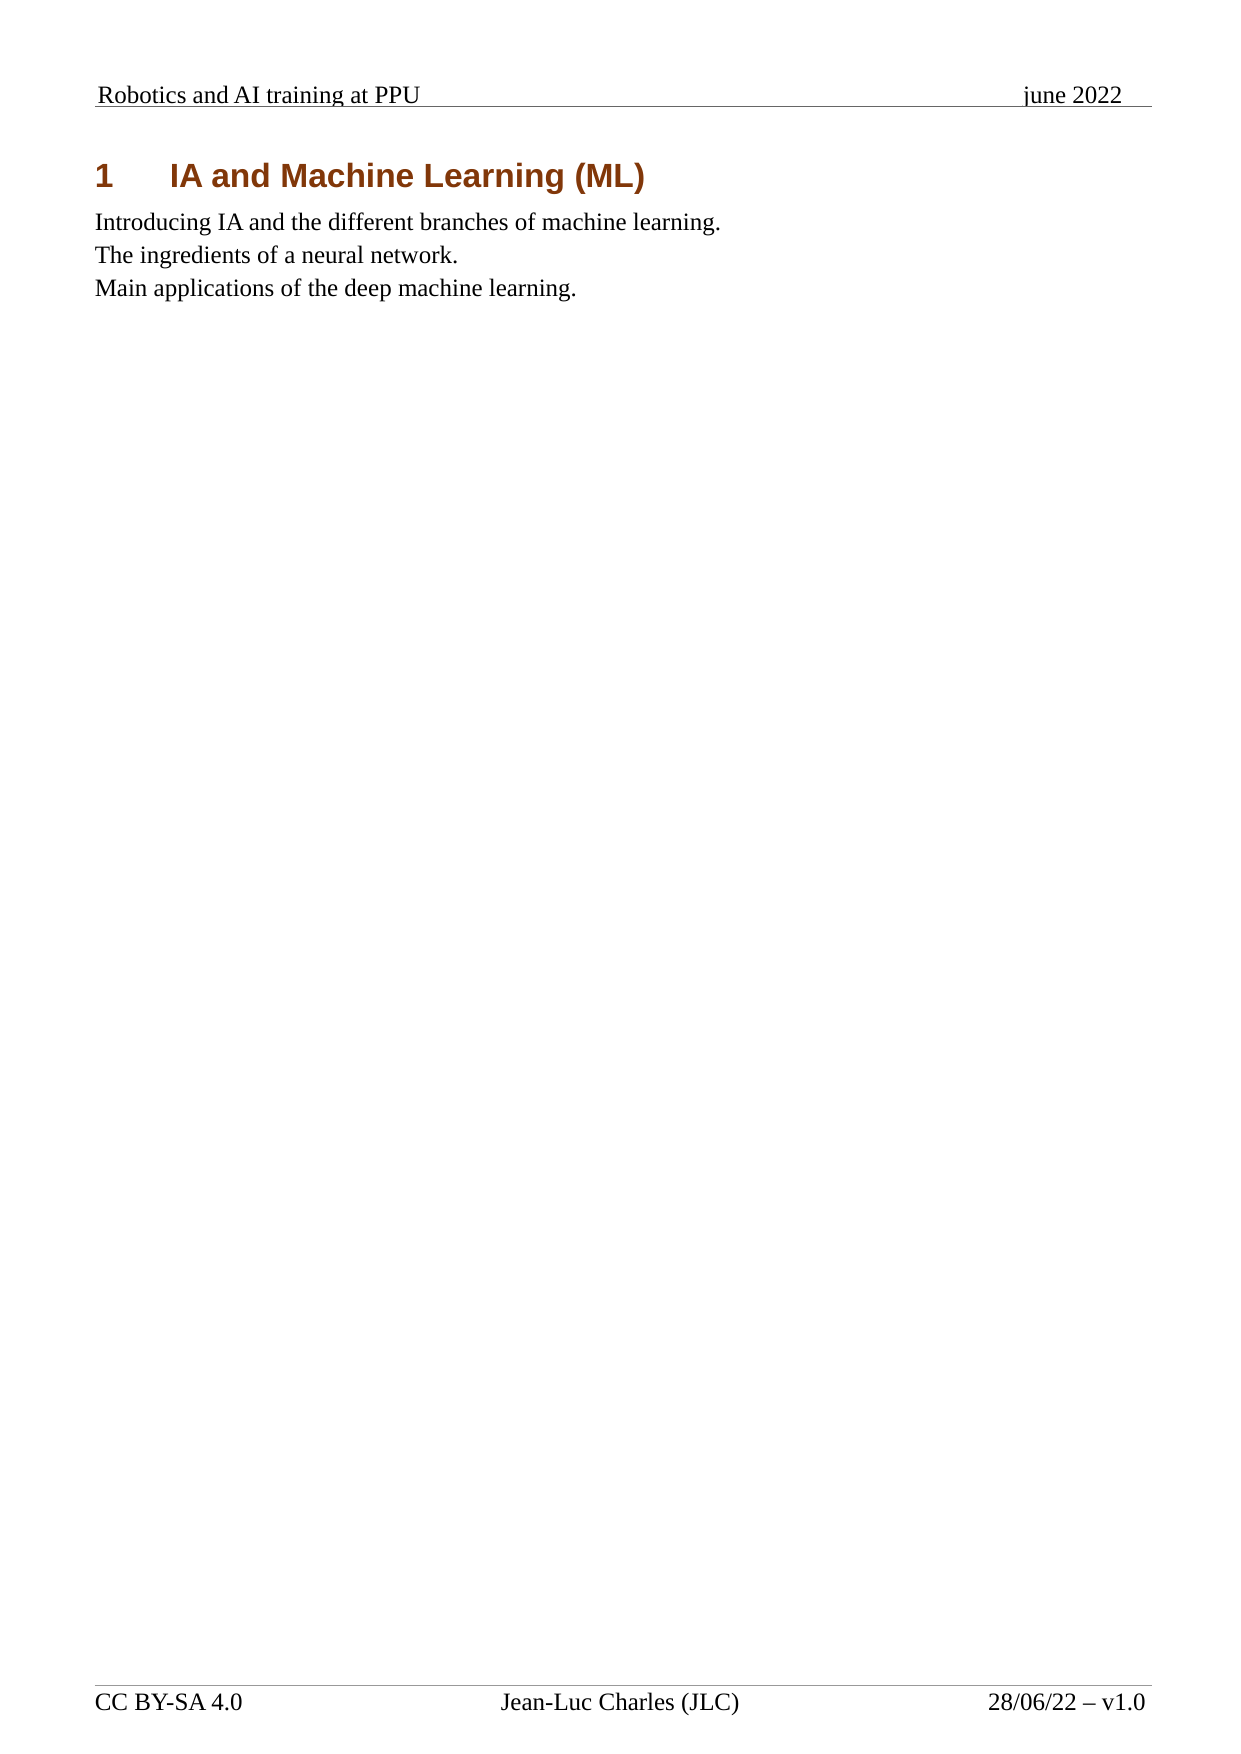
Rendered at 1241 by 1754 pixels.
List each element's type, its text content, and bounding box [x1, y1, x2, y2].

text Main applications of the deep machine learning. [94, 273, 1152, 302]
text The ingredients of a neural network. [94, 240, 1152, 269]
subtitle IA and Machine Learning (ML) [94, 156, 1152, 195]
text Introducing IA and the different branches of machine learning. [94, 207, 1152, 236]
